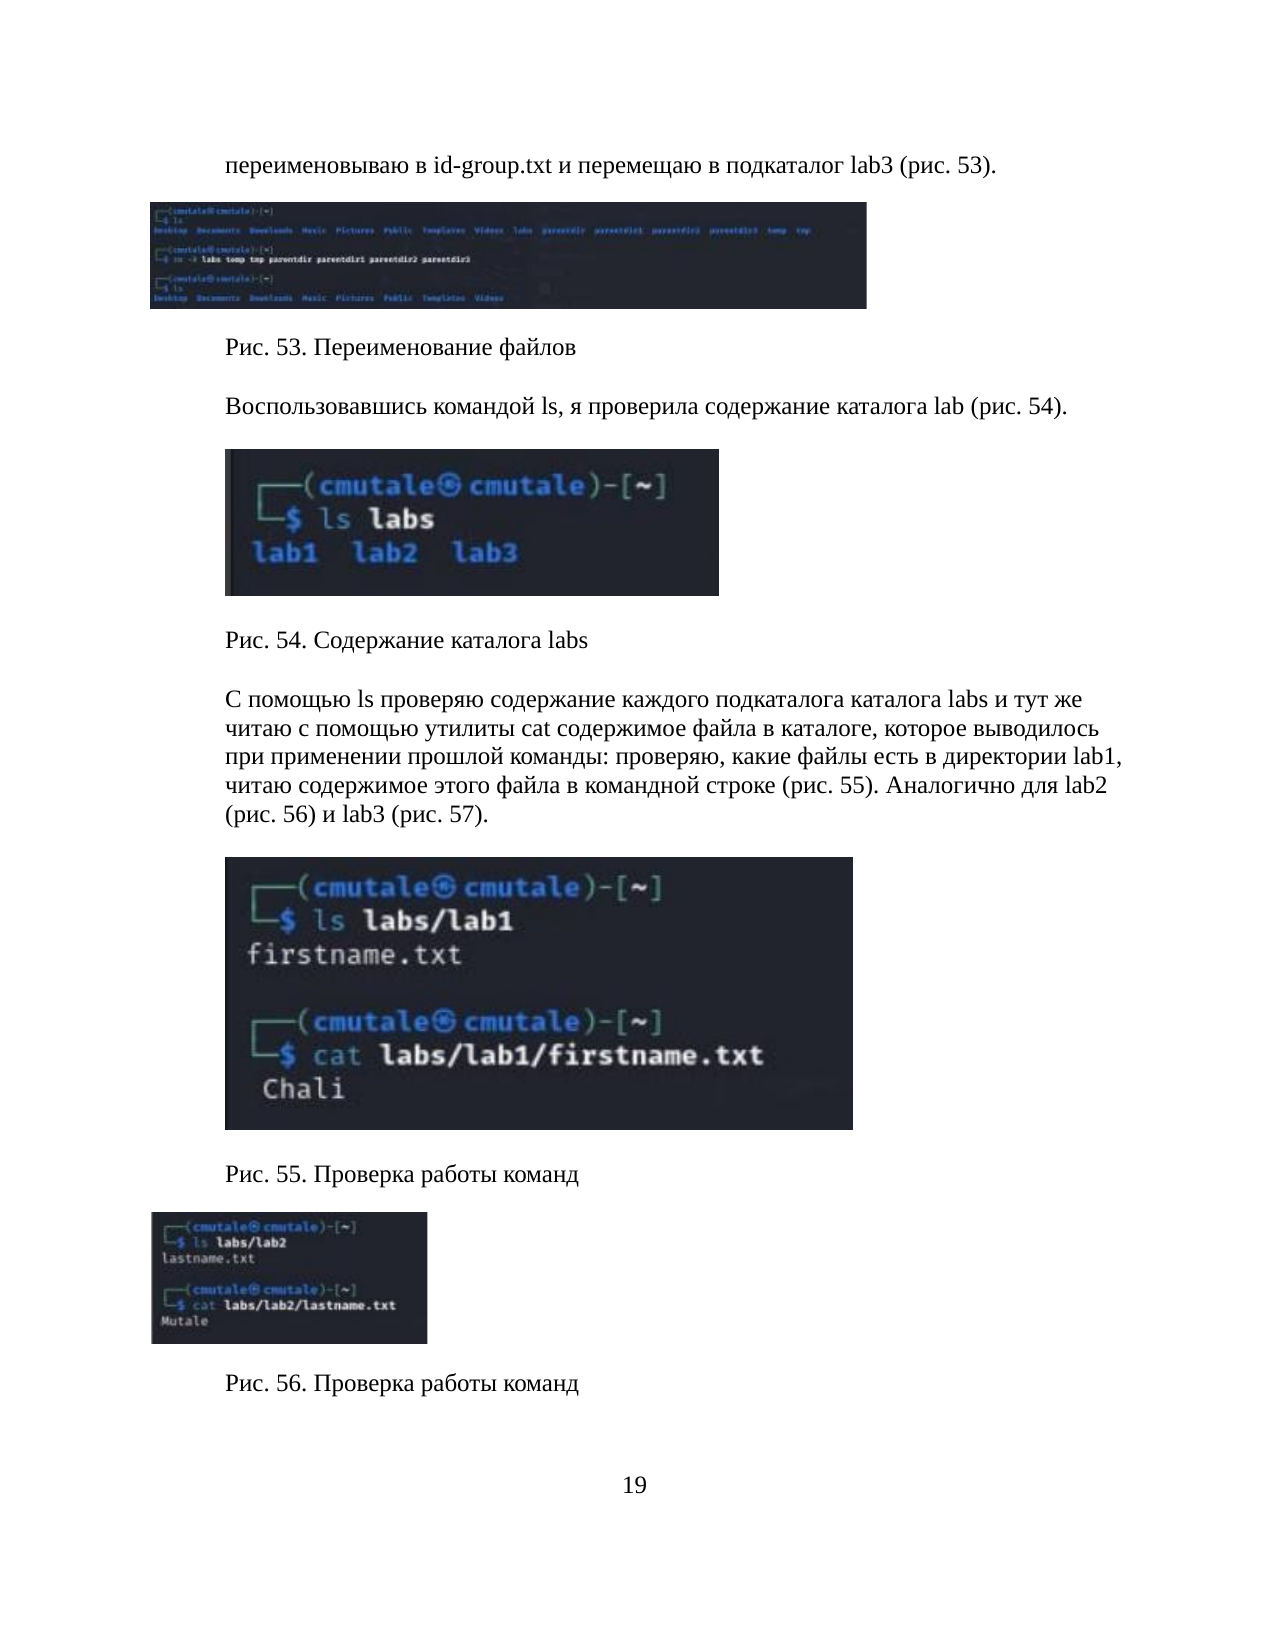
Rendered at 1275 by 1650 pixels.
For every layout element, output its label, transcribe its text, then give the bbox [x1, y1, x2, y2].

text Воспользовавшись командой ls, я проверила содержание каталога lab (рис. 54). [225, 391, 1125, 420]
picture [225, 449, 719, 596]
picture [225, 857, 853, 1130]
text Рис. 54. Содержание каталога labs [225, 625, 1125, 654]
picture [150, 202, 867, 309]
picture [150, 1212, 428, 1344]
text С помощью ls проверяю содержание каждого подкаталога каталога labs и тут же читаю с помощью утилиты cat содержимое файла в каталоге, которое выводилось при применении прошлой команды: проверяю, какие файлы есть в директории lab1, читаю содержимое этого файла в командной строке (рис. 55). Аналогично для lab2 (рис. 56) и lab3 (рис. 57). [225, 684, 1125, 828]
text Рис. 55. Проверка работы команд [225, 1159, 1125, 1188]
text Рис. 56. Проверка работы команд [225, 1368, 1125, 1396]
text переименовываю в id-group.txt и перемещаю в подкаталог lab3 (рис. 53). [225, 150, 1125, 179]
text Рис. 53. Переименование файлов [225, 332, 1125, 361]
